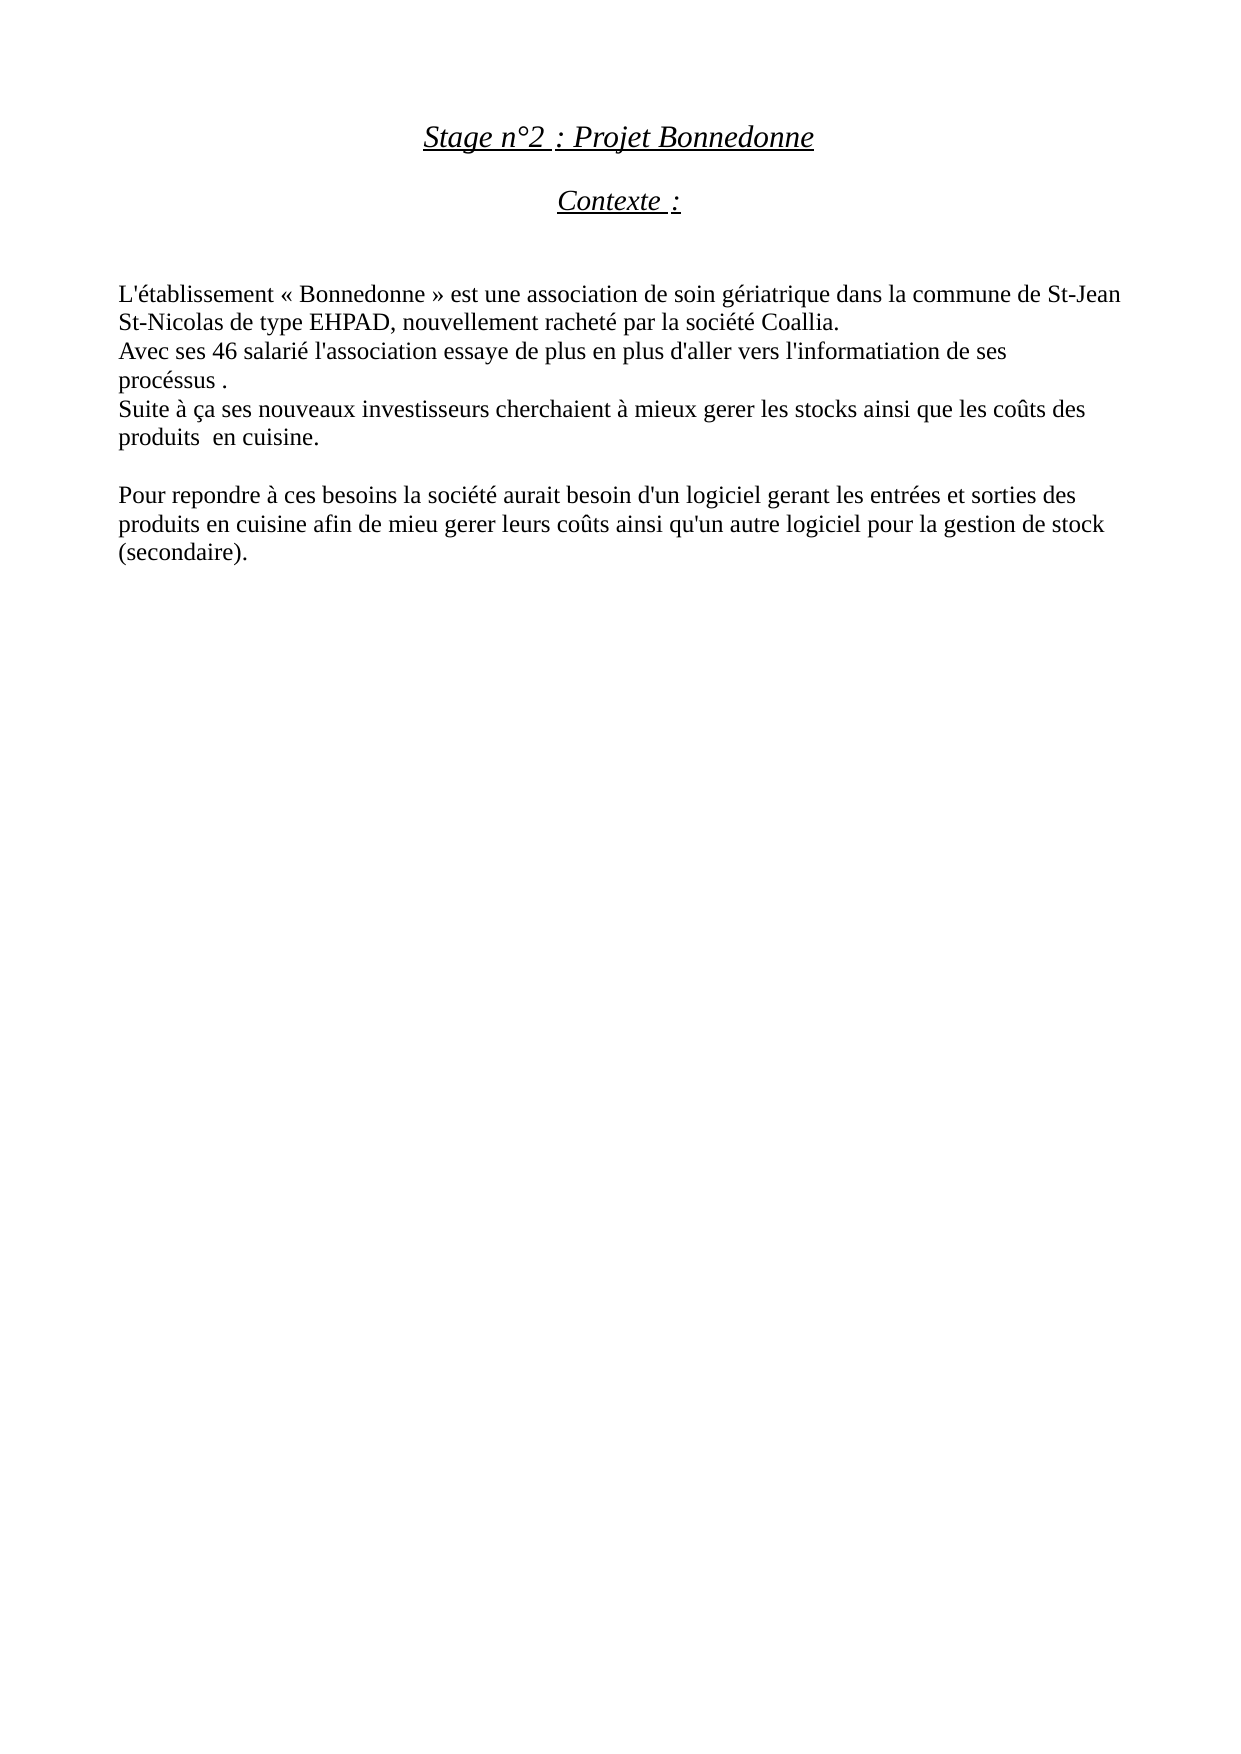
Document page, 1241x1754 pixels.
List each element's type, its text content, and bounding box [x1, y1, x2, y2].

text Suite à ça ses nouveaux investisseurs cherchaient à mieux gerer les stocks ainsi que les coûts des produits en cuisine. [118, 394, 1122, 451]
text Contexte : [118, 183, 1122, 216]
text Avec ses 46 salarié l'association essaye de plus en plus d'aller vers l'informatiation de ses procéssus . [118, 336, 1122, 394]
text Pour repondre à ces besoins la société aurait besoin d'un logiciel gerant les entrées et sorties des produits en cuisine afin de mieu gerer leurs coûts ainsi qu'un autre logiciel pour la gestion de stock (secondaire). [118, 480, 1122, 566]
text Stage n°2 : Projet Bonnedonne [118, 118, 1122, 154]
text L'établissement « Bonnedonne » est une association de soin gériatrique dans la commune de St-Jean St-Nicolas de type EHPAD, nouvellement racheté par la société Coallia. [118, 279, 1122, 336]
